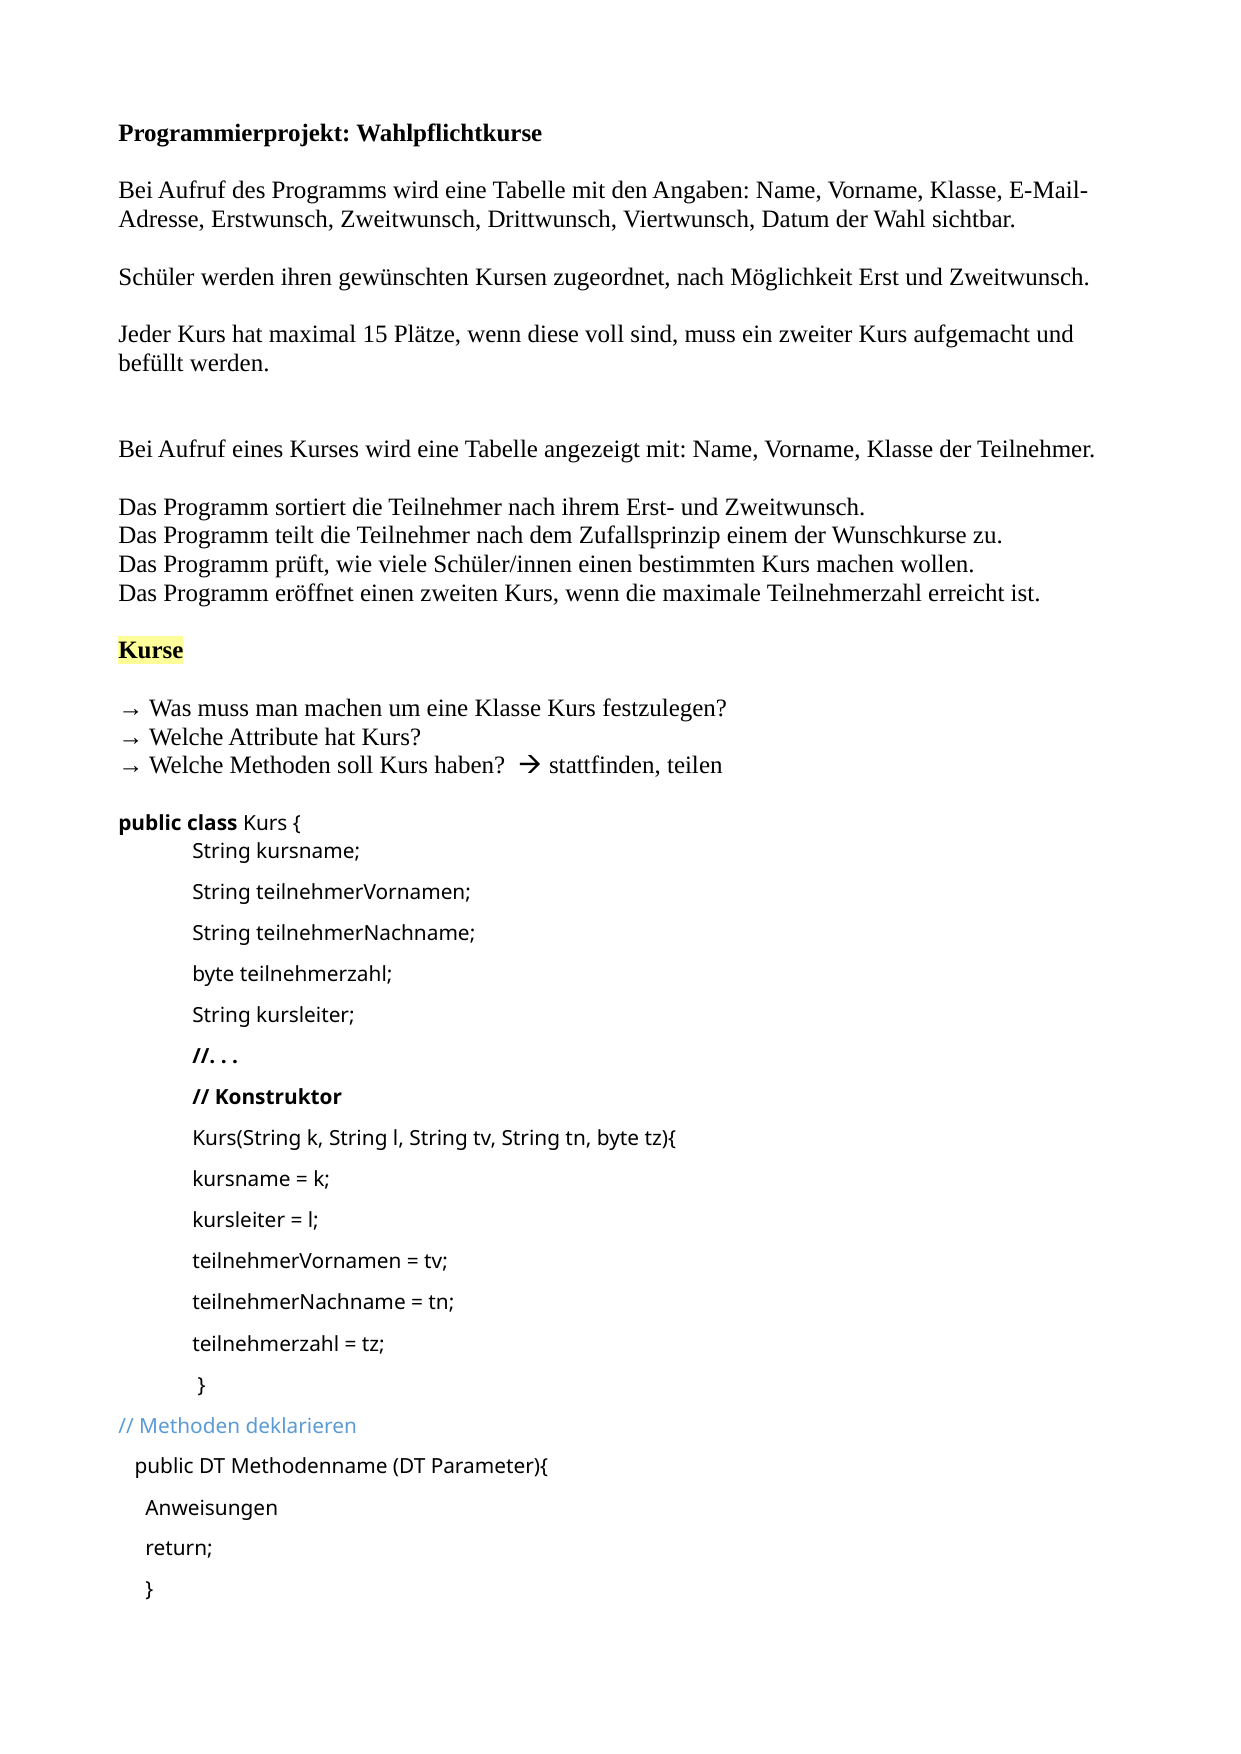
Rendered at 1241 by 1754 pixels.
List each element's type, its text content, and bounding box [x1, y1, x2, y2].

text → Welche Attribute hat Kurs? [118, 722, 1122, 751]
text Kurse [118, 636, 1122, 664]
text → Welche Methoden soll Kurs haben?  stattfinden, teilen [118, 751, 1122, 779]
text Das Programm eröffnet einen zweiten Kurs, wenn die maximale Teilnehmerzahl erreicht ist. [118, 578, 1122, 607]
text String kursleiter; [118, 1000, 1122, 1029]
text // Methoden deklarieren [118, 1411, 1122, 1439]
text kursname = k; [118, 1164, 1122, 1192]
text public class Kurs { [118, 808, 1122, 837]
text teilnehmerNachname = tn; [118, 1287, 1122, 1315]
text return; [118, 1533, 1122, 1562]
text } [118, 1370, 1122, 1398]
text Programmierprojekt: Wahlpflichtkurse [118, 118, 1122, 147]
text //. . . [118, 1041, 1122, 1070]
text kursleiter = l; [118, 1205, 1122, 1233]
text → Was muss man machen um eine Klasse Kurs festzulegen? [118, 693, 1122, 722]
text Das Programm prüft, wie viele Schüler/innen einen bestimmten Kurs machen wollen. [118, 549, 1122, 578]
text String teilnehmerVornamen; [118, 877, 1122, 906]
text } [118, 1574, 1122, 1603]
text public DT Methodenname (DT Parameter){ [118, 1452, 1122, 1480]
text Bei Aufruf des Programms wird eine Tabelle mit den Angaben: Name, Vorname, Klasse, E-Mail-Adresse, Erstwunsch, Zweitwunsch, Drittwunsch, Viertwunsch, Datum der Wahl sichtbar. [118, 176, 1122, 233]
text Kurs(String k, String l, String tv, String tn, byte tz){ [118, 1123, 1122, 1152]
text // Konstruktor [118, 1082, 1122, 1111]
text teilnehmerVornamen = tv; [118, 1246, 1122, 1274]
text String teilnehmerNachname; [118, 918, 1122, 947]
text Bei Aufruf eines Kurses wird eine Tabelle angezeigt mit: Name, Vorname, Klasse der Teilnehmer. [118, 434, 1122, 463]
text Das Programm teilt die Teilnehmer nach dem Zufallsprinzip einem der Wunschkurse zu. [118, 521, 1122, 549]
text String kursname; [118, 837, 1122, 865]
text Anweisungen [118, 1493, 1122, 1521]
text Jeder Kurs hat maximal 15 Plätze, wenn diese voll sind, muss ein zweiter Kurs aufgemacht und befüllt werden. [118, 319, 1122, 377]
text byte teilnehmerzahl; [118, 959, 1122, 988]
text Das Programm sortiert die Teilnehmer nach ihrem Erst- und Zweitwunsch. [118, 492, 1122, 521]
text teilnehmerzahl = tz; [118, 1328, 1122, 1357]
text Schüler werden ihren gewünschten Kursen zugeordnet, nach Möglichkeit Erst und Zweitwunsch. [118, 262, 1122, 291]
